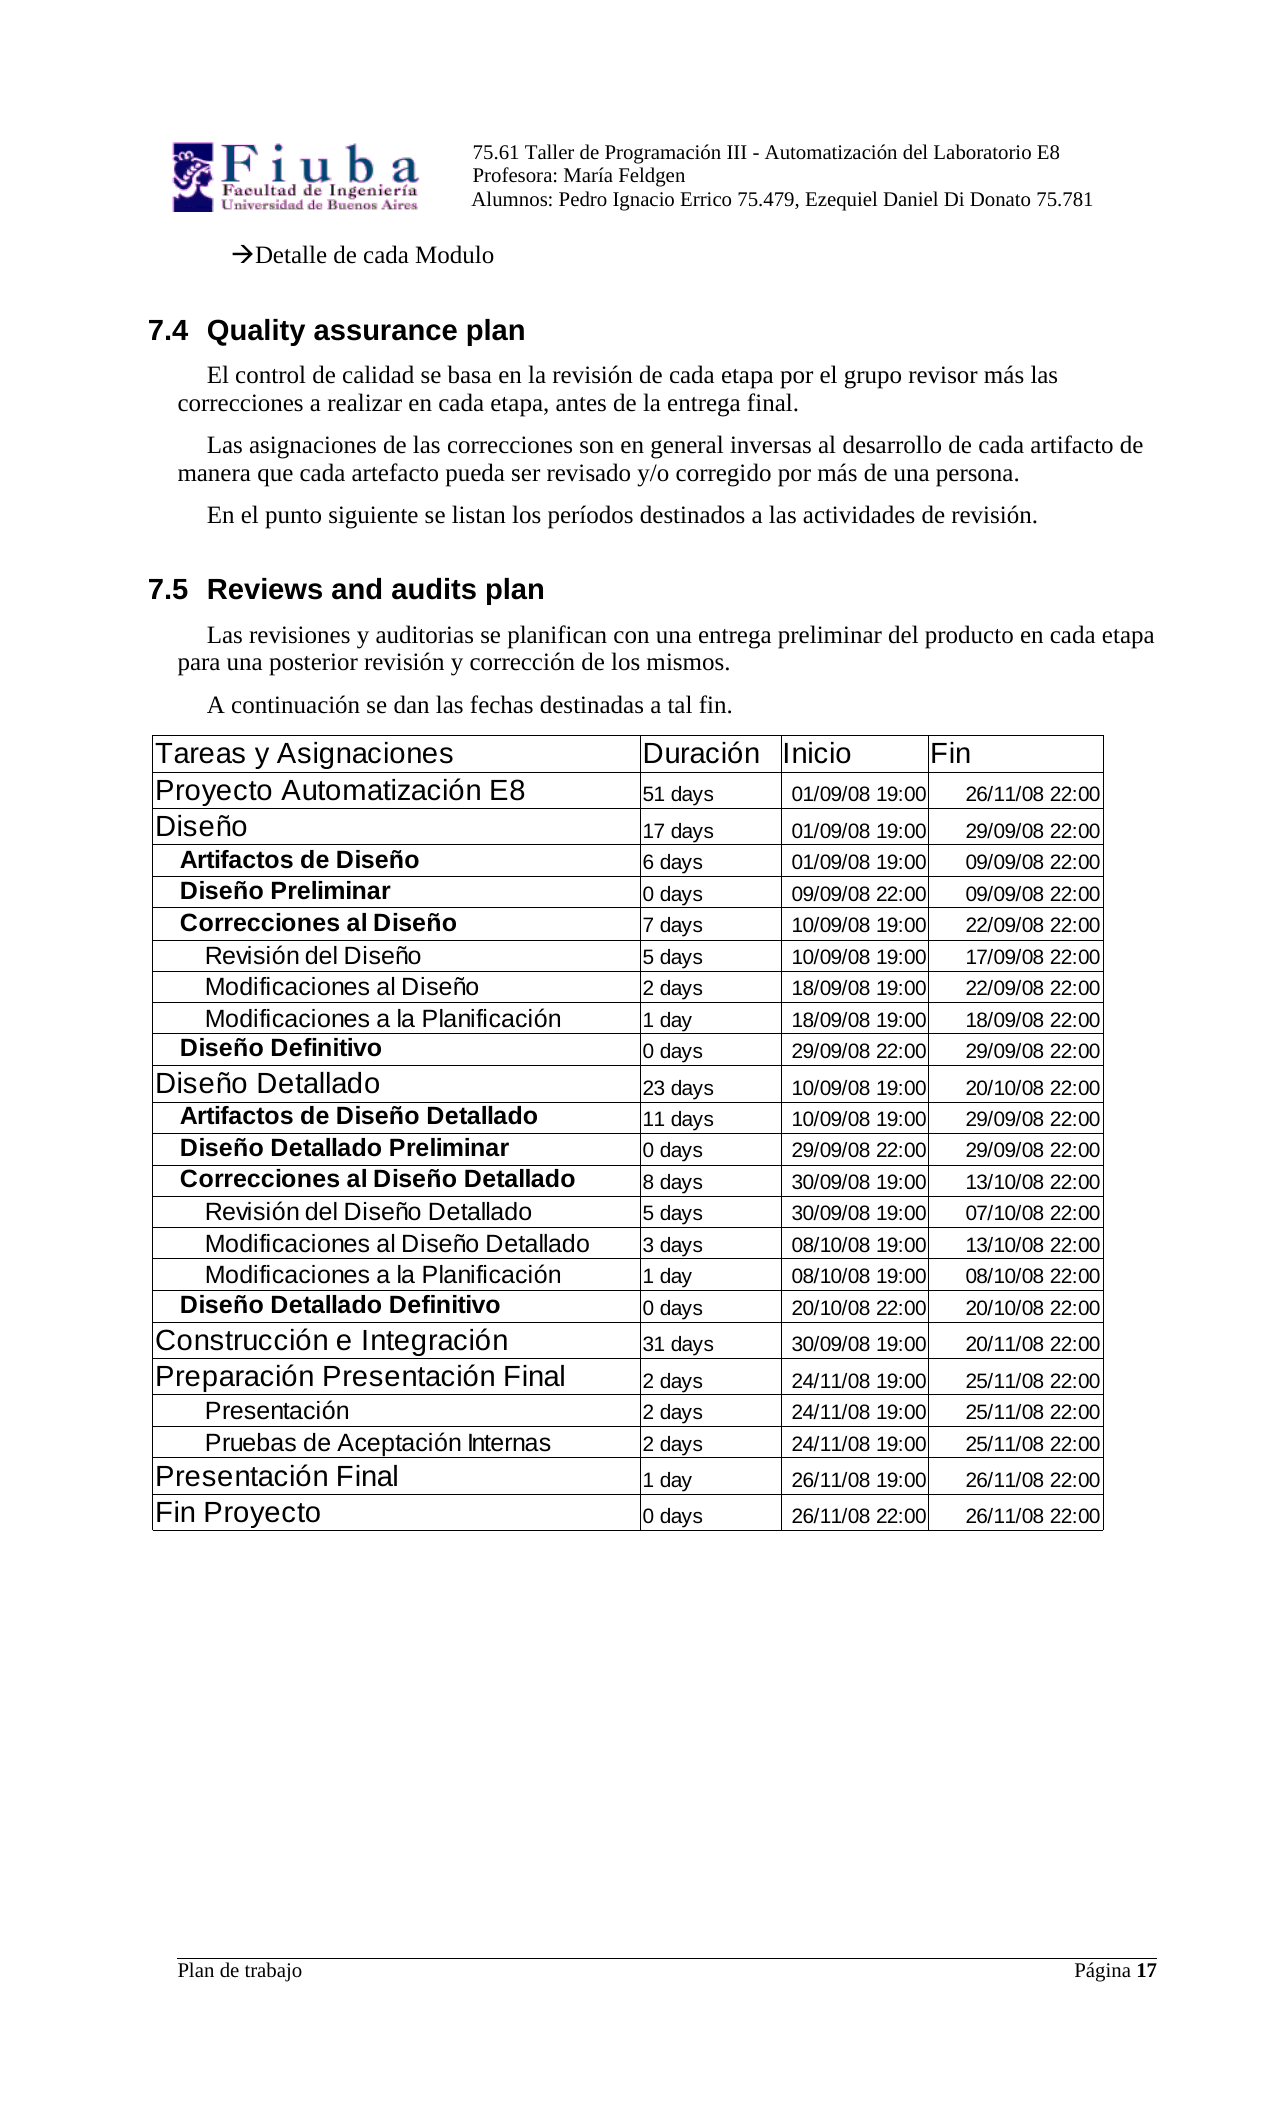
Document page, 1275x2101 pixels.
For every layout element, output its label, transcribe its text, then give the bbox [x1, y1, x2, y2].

text Las revisiones y auditorias se planifican con una entrega preliminar del producto en cada etapa para una posterior revisión y corrección de los mismos. [177, 621, 1157, 676]
list Detalle de cada Modulo [201, 242, 1157, 269]
text Las asignaciones de las correcciones son en general inversas al desarrollo de cada artifacto de manera que cada artefacto pueda ser revisado y/o corregido por más de una persona. [177, 431, 1157, 487]
picture [169, 140, 427, 212]
text En el punto siguiente se listan los períodos destinados a las actividades de revisión. [177, 501, 1157, 529]
text El control de calidad se basa en la revisión de cada etapa por el grupo revisor más las correcciones a realizar en cada etapa, antes de la entrega final. [177, 361, 1157, 416]
subtitle 7.4 Quality assurance plan [148, 313, 1157, 346]
text A continuación se dan las fechas destinadas a tal fin. [177, 691, 1157, 719]
subtitle 7.5 Reviews and audits plan [148, 573, 1157, 606]
